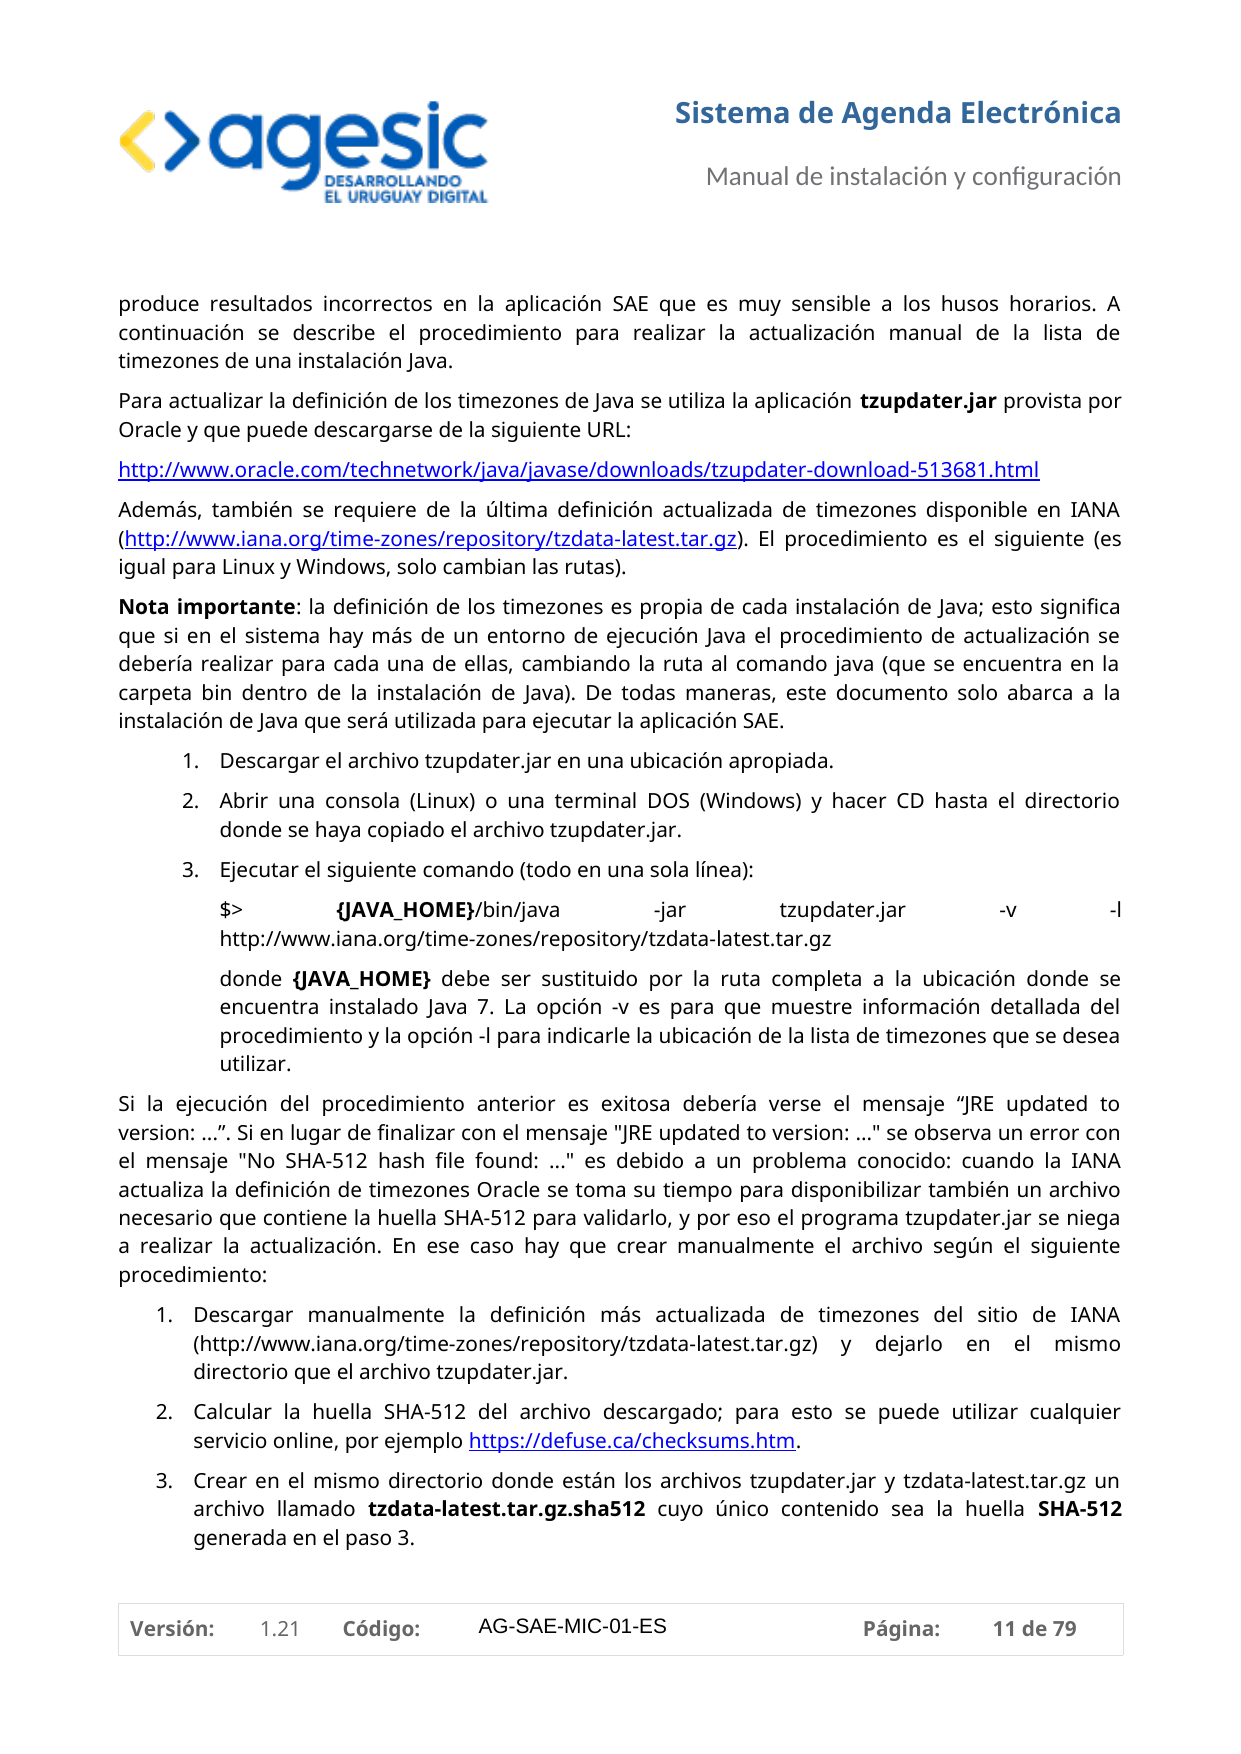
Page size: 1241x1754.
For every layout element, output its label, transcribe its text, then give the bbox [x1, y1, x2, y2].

list Calcular la huella SHA-512 del archivo descargado; para esto se puede utilizar cualquier servicio online, por ejemplo https://defuse.ca/checksums.htm. [156, 1397, 1122, 1454]
list Abrir una consola (Linux) o una terminal DOS (Windows) y hacer CD hasta el directorio donde se haya copiado el archivo tzupdater.jar. [182, 786, 1122, 843]
text Para actualizar la definición de los timezones de Java se utiliza la aplicación tzupdater.jar provista por Oracle y que puede descargarse de la siguiente URL: [118, 386, 1122, 443]
text Si la ejecución del procedimiento anterior es exitosa debería verse el mensaje “JRE updated to version: ...”. Si en lugar de finalizar con el mensaje "JRE updated to version: ..." se observa un error con el mensaje "No SHA-512 hash file found: ..." es debido a un problema conocido: cuando la IANA actualiza la definición de timezones Oracle se toma su tiempo para disponibilizar también un archivo necesario que contiene la huella SHA-512 para validarlo, y por eso el programa tzupdater.jar se niega a realizar la actualización. En ese caso hay que crear manualmente el archivo según el siguiente procedimiento: [118, 1089, 1122, 1288]
list donde {JAVA_HOME} debe ser sustituido por la ruta completa a la ubicación donde se encuentra instalado Java 7. La opción -v es para que muestre información detallada del procedimiento y la opción -l para indicarle la ubicación de la lista de timezones que se desea utilizar. [182, 964, 1122, 1078]
picture [119, 101, 489, 203]
text Además, también se requiere de la última definición actualizada de timezones disponible en IANA (http://www.iana.org/time-zones/repository/tzdata-latest.tar.gz). El procedimiento es el siguiente (es igual para Linux y Windows, solo cambian las rutas). [118, 495, 1122, 581]
list Descargar manualmente la definición más actualizada de timezones del sitio de IANA (http://www.iana.org/time-zones/repository/tzdata-latest.tar.gz) y dejarlo en el mismo directorio que el archivo tzupdater.jar. [156, 1300, 1122, 1386]
list $> {JAVA_HOME}/bin/java -jar tzupdater.jar -v -l http://www.iana.org/time-zones/repository/tzdata-latest.tar.gz [182, 895, 1122, 952]
text Nota importante: la definición de los timezones es propia de cada instalación de Java; esto significa que si en el sistema hay más de un entorno de ejecución Java el procedimiento de actualización se debería realizar para cada una de ellas, cambiando la ruta al comando java (que se encuentra en la carpeta bin dentro de la instalación de Java). De todas maneras, este documento solo abarca a la instalación de Java que será utilizada para ejecutar la aplicación SAE. [118, 592, 1122, 734]
list Ejecutar el siguiente comando (todo en una sola línea): [182, 855, 1122, 883]
text http://www.oracle.com/technetwork/java/javase/downloads/tzupdater-download-513681.html [118, 455, 1122, 483]
text produce resultados incorrectos en la aplicación SAE que es muy sensible a los husos horarios. A continuación se describe el procedimiento para realizar la actualización manual de la lista de timezones de una instalación Java. [118, 289, 1122, 374]
list Descargar el archivo tzupdater.jar en una ubicación apropiada. [182, 746, 1122, 775]
list Crear en el mismo directorio donde están los archivos tzupdater.jar y tzdata-latest.tar.gz un archivo llamado tzdata-latest.tar.gz.sha512 cuyo único contenido sea la huella SHA-512 generada en el paso 3. [156, 1466, 1122, 1551]
